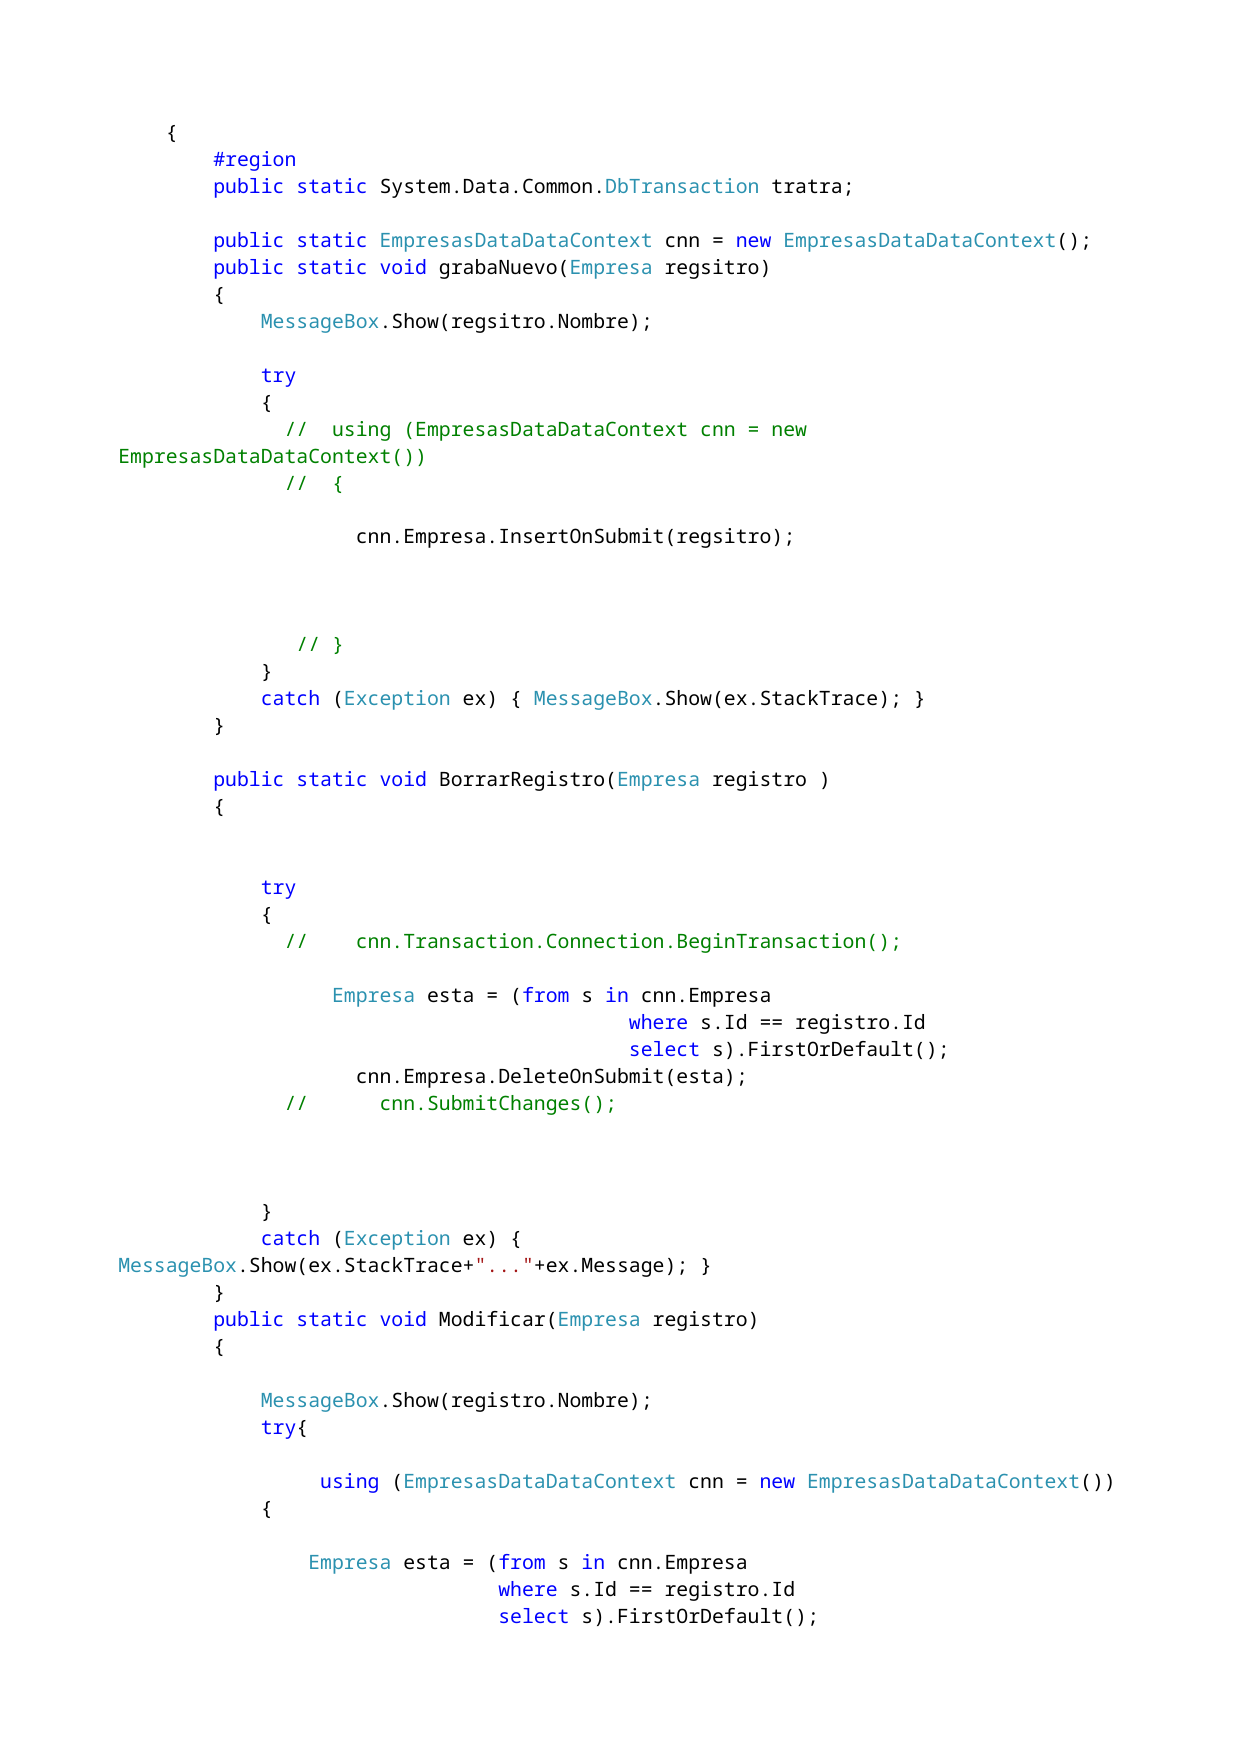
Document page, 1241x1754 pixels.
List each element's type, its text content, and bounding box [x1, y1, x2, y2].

text // cnn.SubmitChanges(); [118, 1089, 1122, 1116]
text catch (Exception ex) { MessageBox.Show(ex.StackTrace); } [118, 685, 1122, 712]
text using (EmpresasDataDataContext cnn = new EmpresasDataDataContext()) [118, 1467, 1122, 1494]
text // using (EmpresasDataDataContext cnn = new EmpresasDataDataContext()) [118, 415, 1122, 469]
text cnn.Empresa.InsertOnSubmit(regsitro); [118, 523, 1122, 550]
text select s).FirstOrDefault(); [118, 1602, 1122, 1629]
text } [118, 658, 1122, 685]
text where s.Id == registro.Id [118, 1008, 1122, 1035]
text public static void grabaNuevo(Empresa regsitro) [118, 253, 1122, 280]
text public static void Modificar(Empresa registro) [118, 1305, 1122, 1332]
text MessageBox.Show(regsitro.Nombre); [118, 307, 1122, 334]
text try [118, 361, 1122, 388]
text } [118, 712, 1122, 739]
text { [118, 280, 1122, 307]
text public static System.Data.Common.DbTransaction tratra; [118, 172, 1122, 199]
text { [118, 118, 1122, 145]
text } [118, 1197, 1122, 1224]
text MessageBox.Show(registro.Nombre); [118, 1386, 1122, 1413]
text #region [118, 145, 1122, 172]
text public static EmpresasDataDataContext cnn = new EmpresasDataDataContext(); [118, 226, 1122, 253]
text where s.Id == registro.Id [118, 1575, 1122, 1602]
text { [118, 1332, 1122, 1359]
text { [118, 388, 1122, 415]
text // { [118, 469, 1122, 496]
text select s).FirstOrDefault(); [118, 1035, 1122, 1062]
text // cnn.Transaction.Connection.BeginTransaction(); [118, 927, 1122, 954]
text } [118, 1278, 1122, 1305]
text Empresa esta = (from s in cnn.Empresa [118, 1548, 1122, 1575]
text try{ [118, 1413, 1122, 1440]
text { [118, 1494, 1122, 1521]
text public static void BorrarRegistro(Empresa registro ) [118, 766, 1122, 793]
text catch (Exception ex) { MessageBox.Show(ex.StackTrace+"..."+ex.Message); } [118, 1224, 1122, 1278]
text { [118, 901, 1122, 927]
text Empresa esta = (from s in cnn.Empresa [118, 981, 1122, 1008]
text try [118, 873, 1122, 901]
text cnn.Empresa.DeleteOnSubmit(esta); [118, 1062, 1122, 1089]
text { [118, 793, 1122, 819]
text // } [118, 631, 1122, 658]
